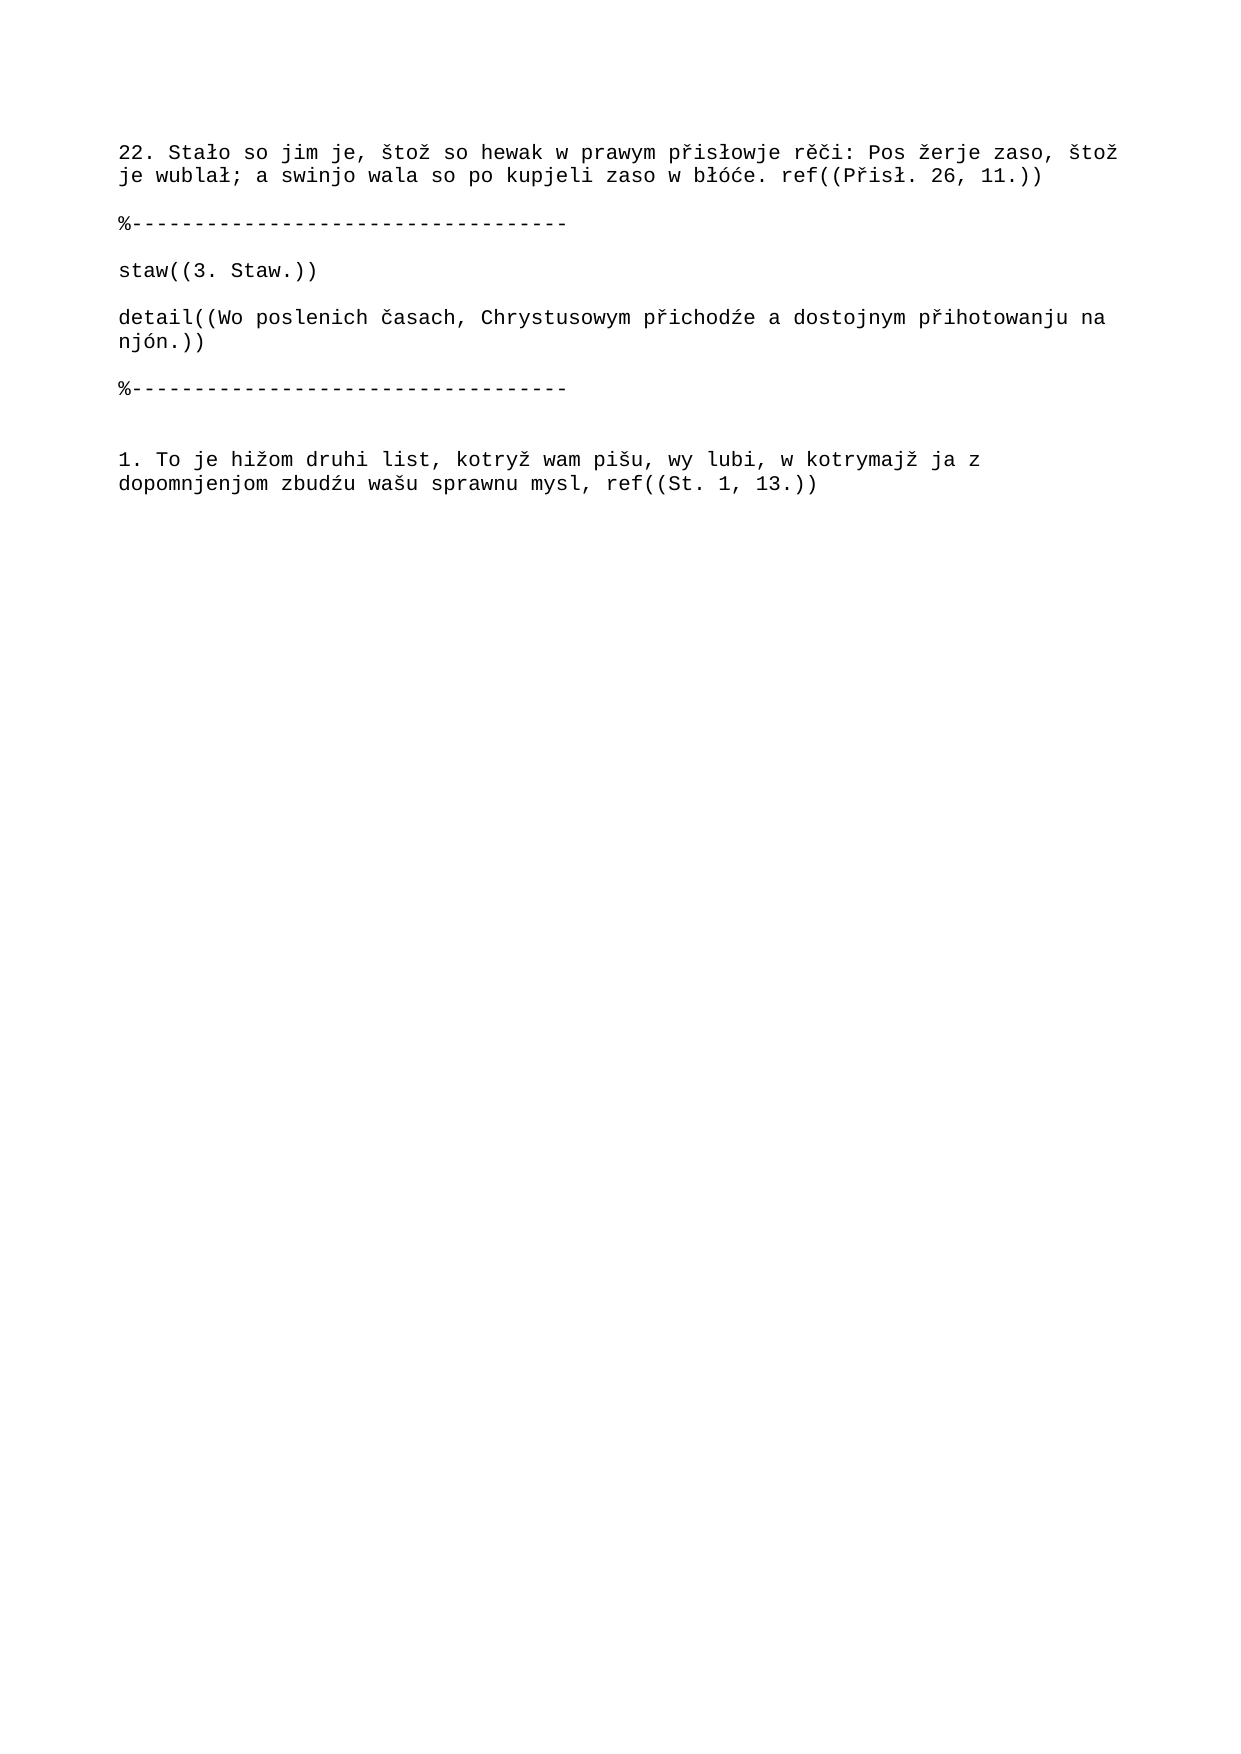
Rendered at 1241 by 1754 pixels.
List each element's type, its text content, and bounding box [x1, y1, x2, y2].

text %----------------------------------- [118, 378, 1122, 402]
text detail((Wo poslenich časach, Chrystusowym přichodźe a dostojnym přihotowanju na njón.)) [118, 307, 1122, 354]
text 22. Stało so jim je, štož so hewak w prawym přisłowje rěči: Pos žerje zaso, štož je wublał; a swinjo wala so po kupjeli zaso w błóće. ref((Přisł. 26, 11.)) [118, 142, 1122, 189]
text %----------------------------------- [118, 213, 1122, 236]
text 1. To je hižom druhi list, kotryž wam pišu, wy lubi, w kotrymajž ja z dopomnjenjom zbudźu wašu sprawnu mysl, ref((St. 1, 13.)) [118, 449, 1122, 496]
text staw((3. Staw.)) [118, 260, 1122, 284]
